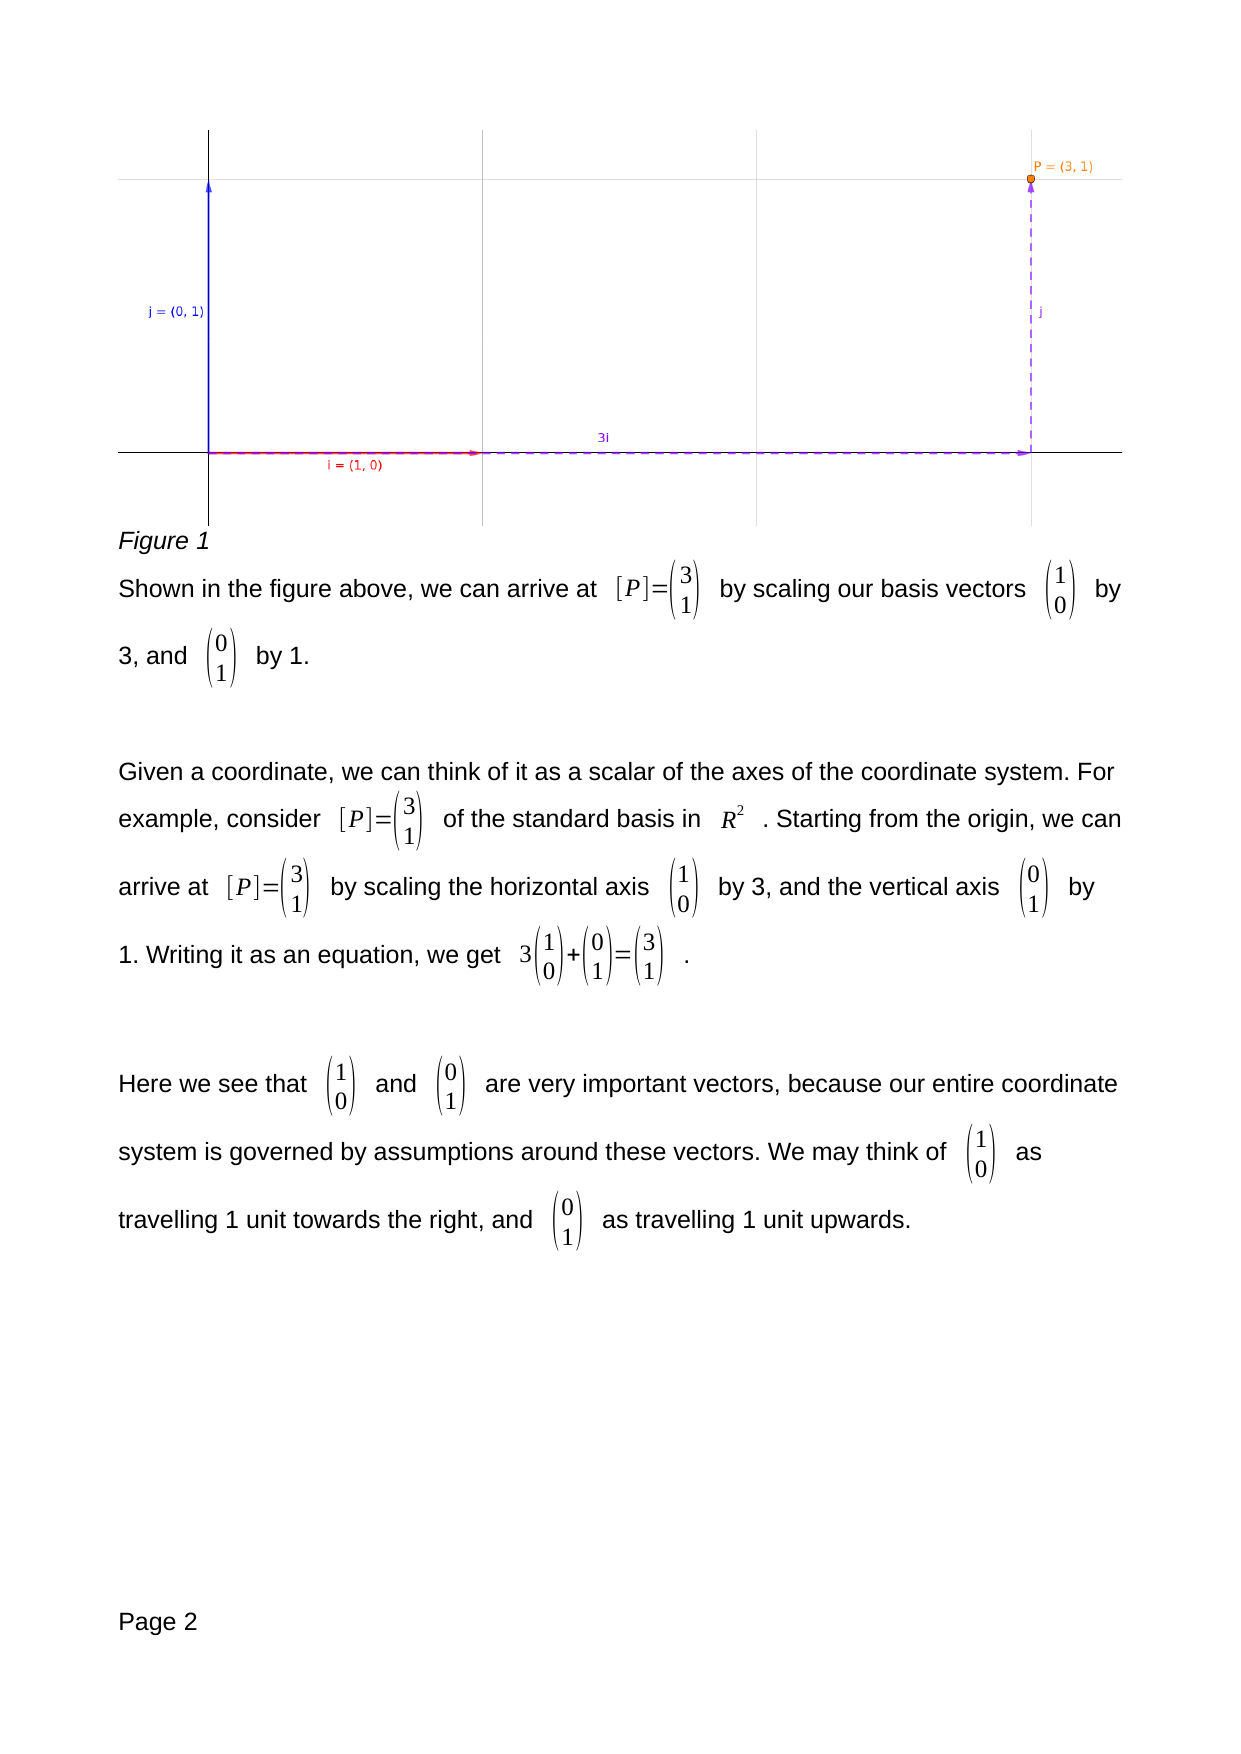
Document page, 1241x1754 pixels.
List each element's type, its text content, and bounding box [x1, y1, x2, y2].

text Given a coordinate, we can think of it as a scalar of the axes of the coordinate system. For example, considerof the standard basis in. Starting from the origin, we can arrive atby scaling the horizontal axisby 3, and the vertical axisby 1. Writing it as an equation, we get. [118, 757, 1122, 988]
text Here we see thatandare very important vectors, because our entire coordinate system is governed by assumptions around these vectors. We may think ofas travelling 1 unit towards the right, andas travelling 1 unit upwards. [118, 1055, 1122, 1254]
text Figure 1 [118, 526, 1122, 555]
text Shown in the figure above, we can arrive atby scaling our basis vectorsby 3, andby 1. [118, 555, 1122, 690]
text [118, 118, 1122, 130]
picture [118, 130, 1123, 526]
